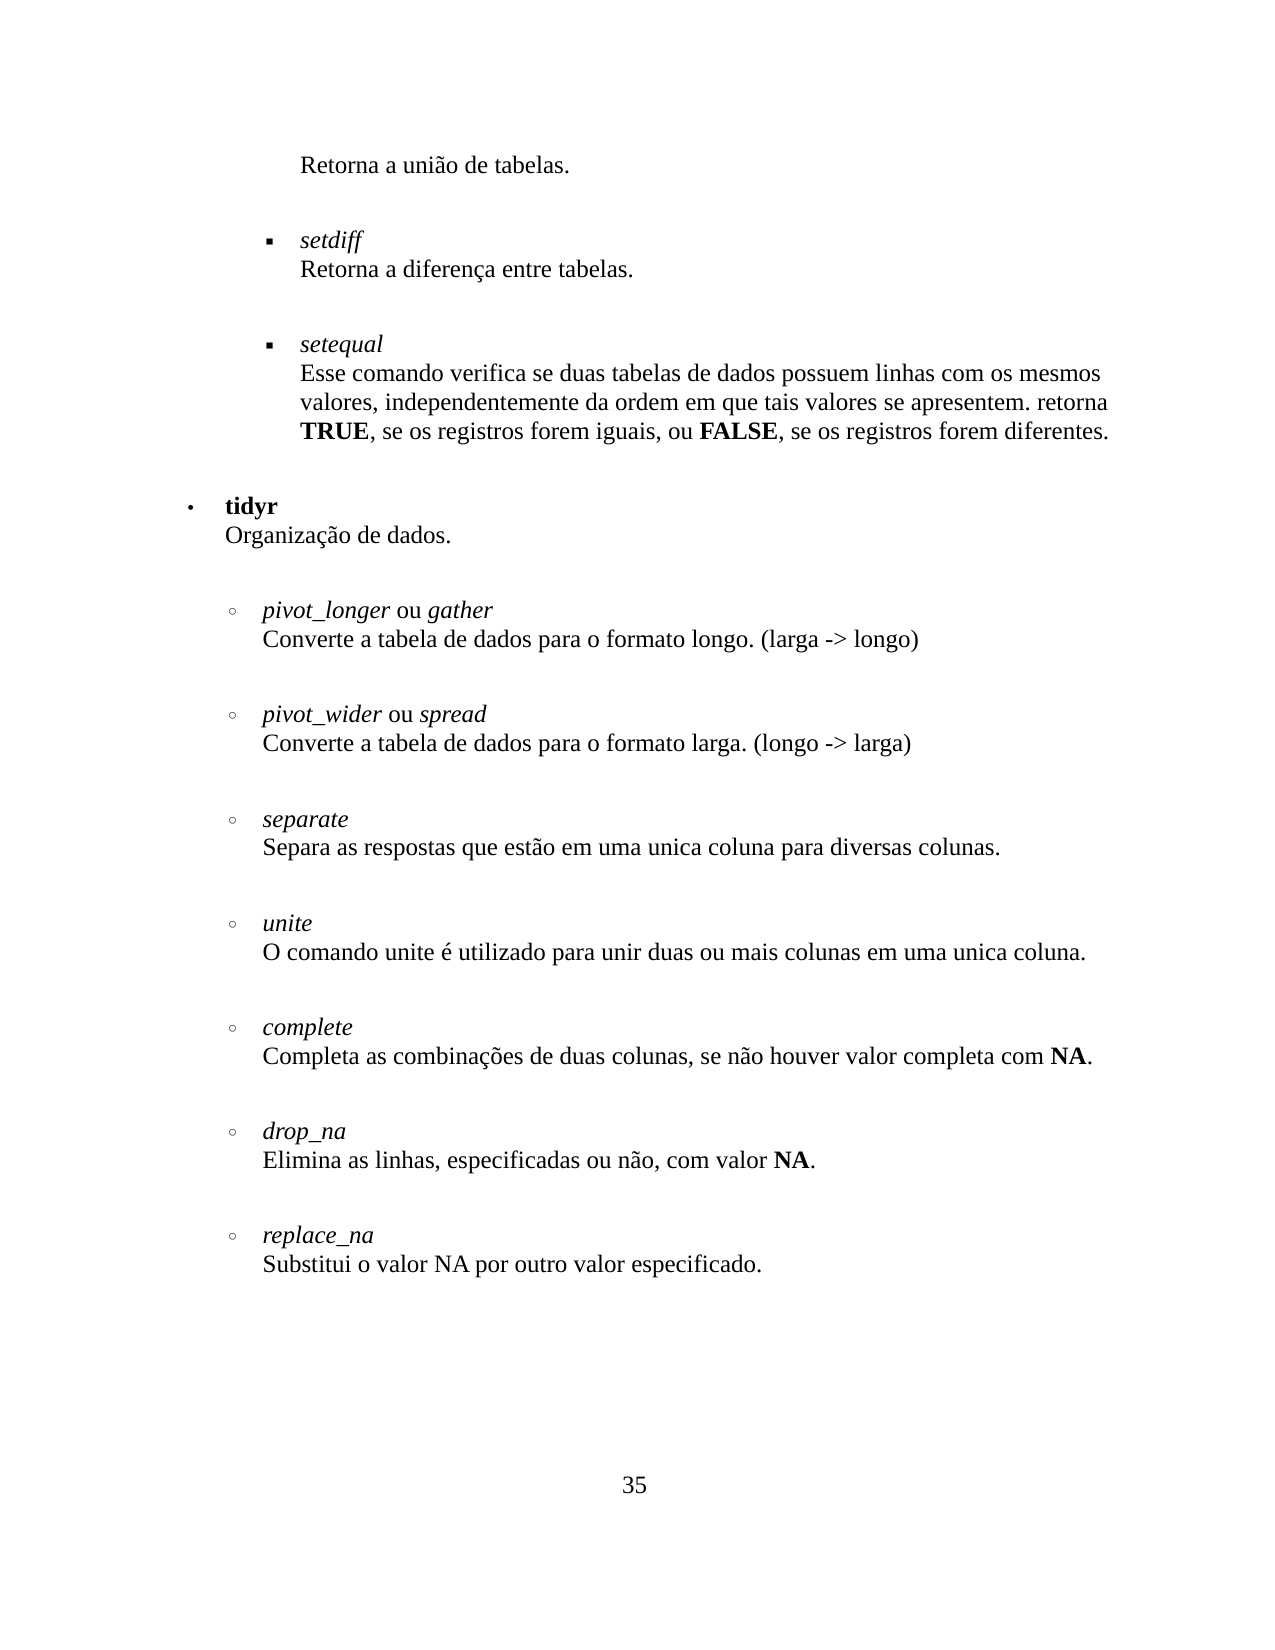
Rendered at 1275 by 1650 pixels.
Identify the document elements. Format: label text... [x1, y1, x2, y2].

list pivot_longer ou gather Converte a tabela de dados para o formato longo. (larga -> longo) [225, 595, 1125, 682]
list setdiff Retorna a diferença entre tabelas. [262, 225, 1125, 312]
list unite O comando unite é utilizado para unir duas ou mais colunas em uma unica coluna. [225, 908, 1125, 994]
list replace_na Substitui o valor NA por outro valor especificado. [225, 1220, 1125, 1307]
list separate Separa as respostas que estão em uma unica coluna para diversas colunas. [225, 804, 1125, 890]
list union Retorna a união de tabelas. [262, 150, 1125, 207]
list complete Completa as combinações de duas colunas, se não houver valor completa com NA. [225, 1012, 1125, 1098]
list tidyr Organização de dados. [187, 491, 1125, 577]
list setequal Esse comando verifica se duas tabelas de dados possuem linhas com os mesmos valores, independentemente da ordem em que tais valores se apresentem. retorna TRUE, se os registros forem iguais, ou FALSE, se os registros forem diferentes. [262, 329, 1125, 473]
list pivot_wider ou spread Converte a tabela de dados para o formato larga. (longo -> larga) [225, 699, 1125, 786]
list drop_na Elimina as linhas, especificadas ou não, com valor NA. [225, 1116, 1125, 1202]
